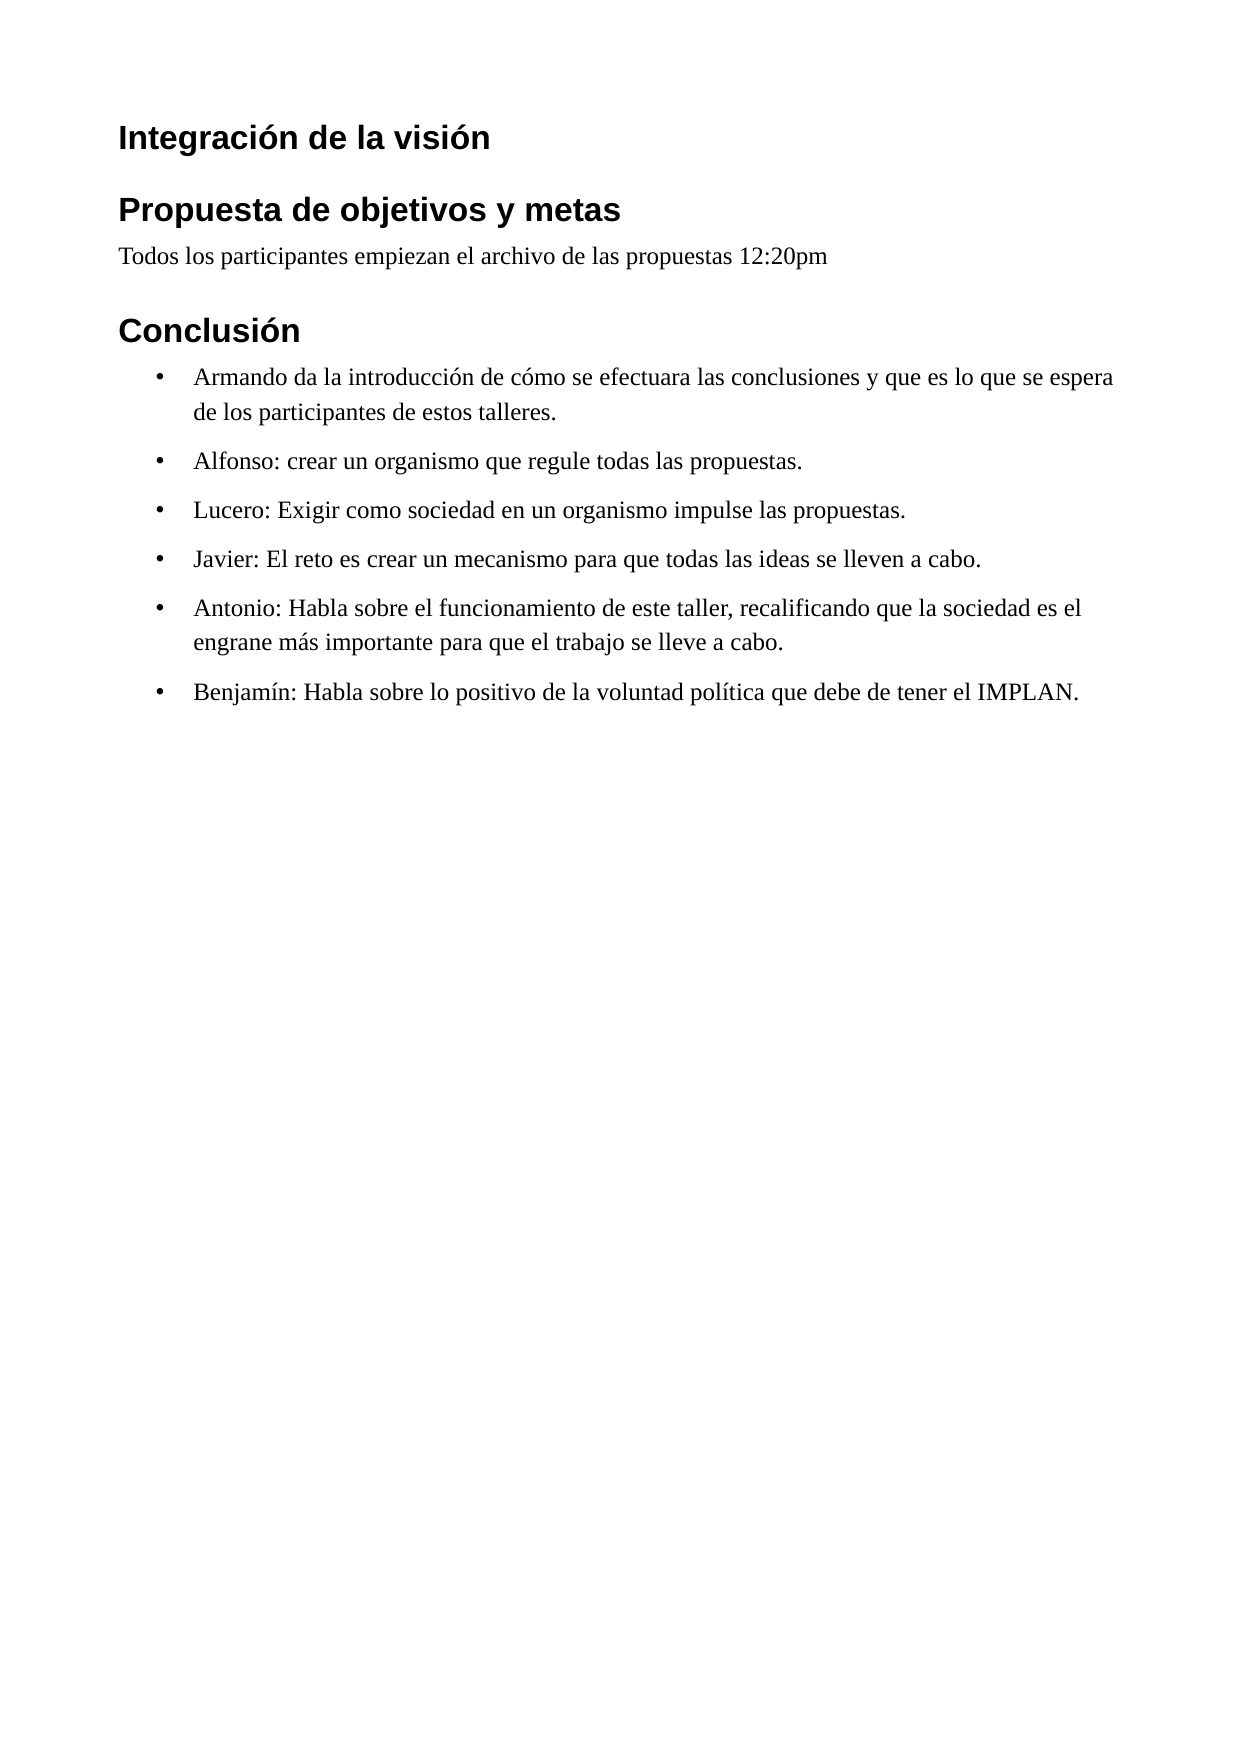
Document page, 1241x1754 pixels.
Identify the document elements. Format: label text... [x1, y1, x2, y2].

subtitle Conclusión [118, 311, 1122, 350]
subtitle Propuesta de objetivos y metas [118, 190, 1122, 229]
list Antonio: Habla sobre el funcionamiento de este taller, recalificando que la sociedad es el engrane más importante para que el trabajo se lleve a cabo. [156, 593, 1122, 656]
list Armando da la introducción de cómo se efectuara las conclusiones y que es lo que se espera de los participantes de estos talleres. [156, 362, 1122, 426]
list Lucero: Exigir como sociedad en un organismo impulse las propuestas. [156, 495, 1122, 524]
list Alfonso: crear un organismo que regule todas las propuestas. [156, 446, 1122, 474]
subtitle Integración de la visión [118, 118, 1122, 157]
text Todos los participantes empiezan el archivo de las propuestas 12:20pm [118, 241, 1122, 270]
list Javier: El reto es crear un mecanismo para que todas las ideas se lleven a cabo. [156, 544, 1122, 573]
list Benjamín: Habla sobre lo positivo de la voluntad política que debe de tener el IMPLAN. [156, 677, 1122, 705]
